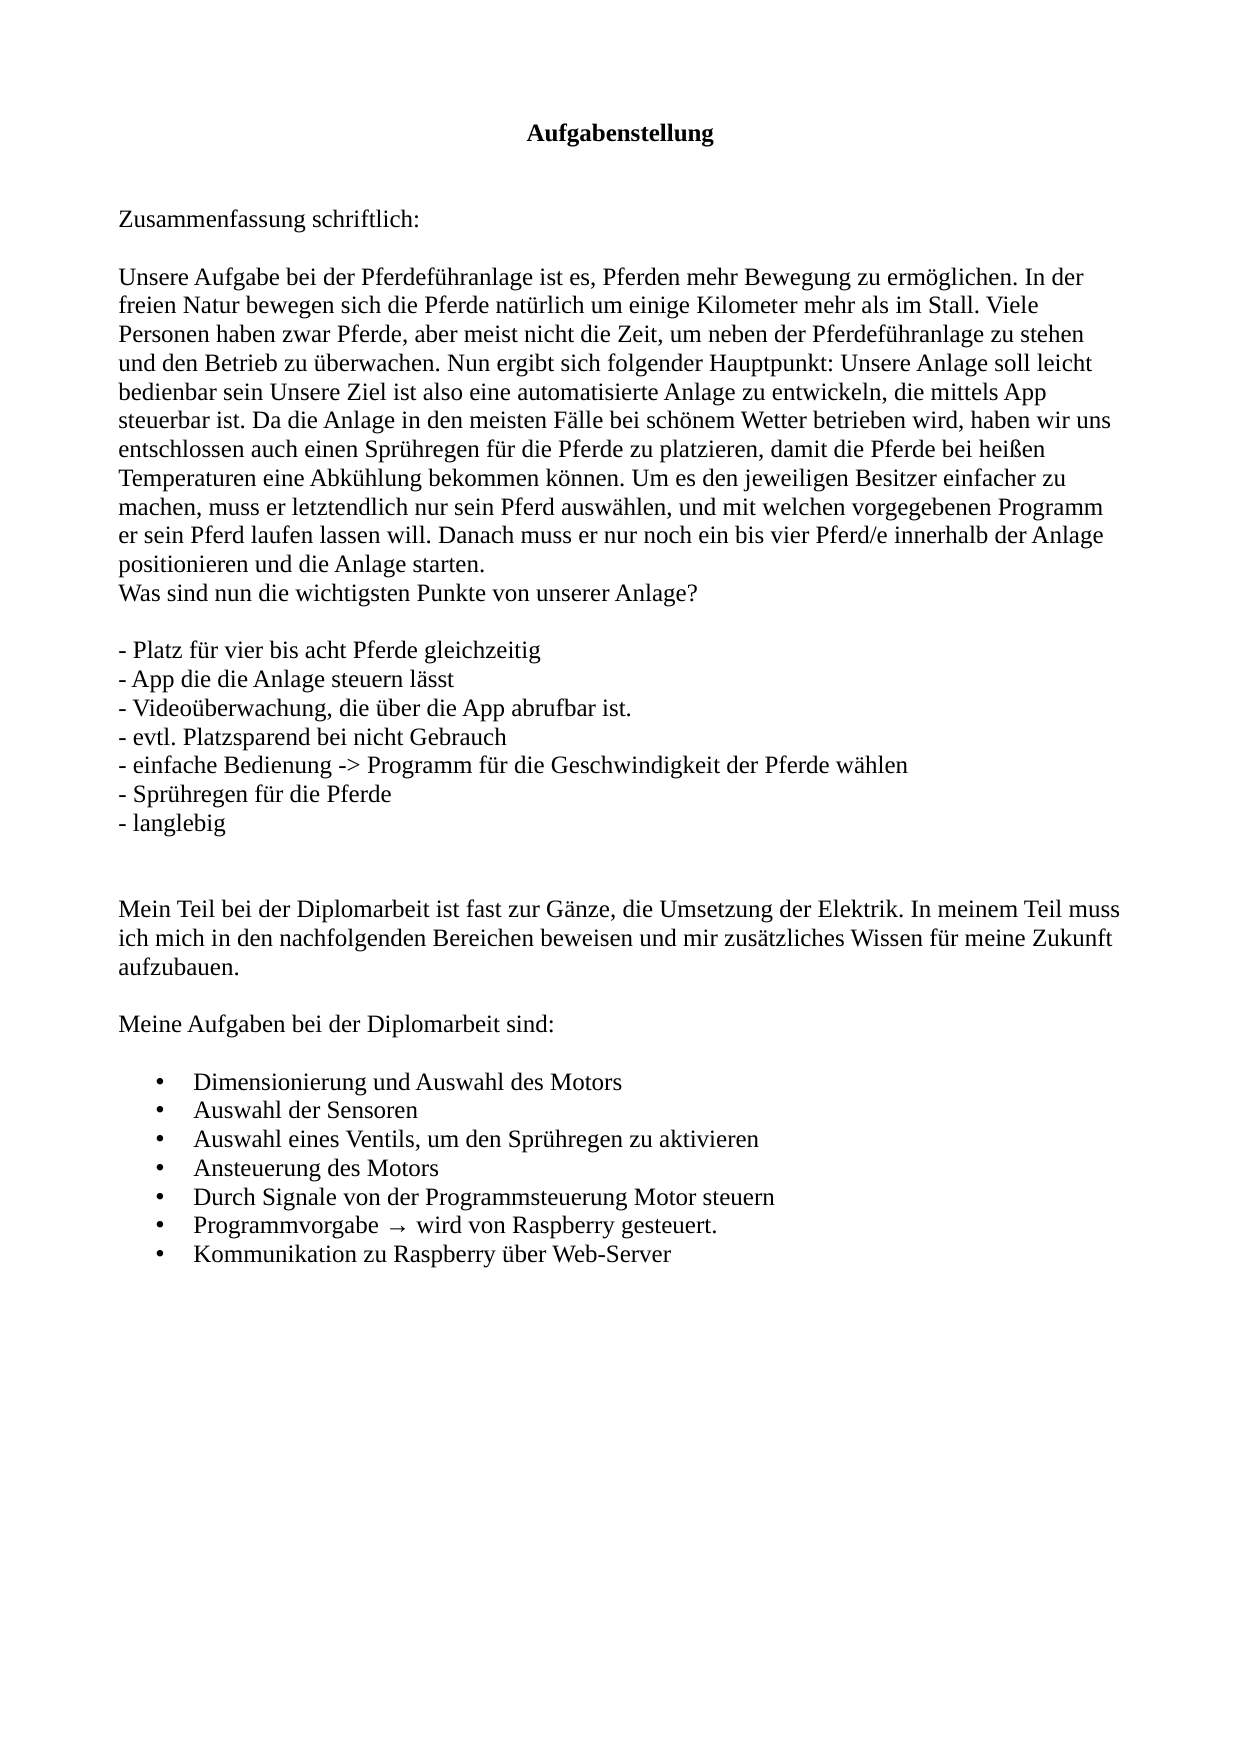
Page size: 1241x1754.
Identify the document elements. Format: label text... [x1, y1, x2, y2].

text - Sprühregen für die Pferde [118, 779, 1122, 808]
text - langlebig [118, 808, 1122, 837]
text - einfache Bedienung -> Programm für die Geschwindigkeit der Pferde wählen [118, 751, 1122, 779]
text - Platz für vier bis acht Pferde gleichzeitig [118, 636, 1122, 664]
list Ansteuerung des Motors [156, 1153, 1122, 1182]
text - App die die Anlage steuern lässt [118, 664, 1122, 693]
text Aufgabenstellung [118, 118, 1122, 147]
text Mein Teil bei der Diplomarbeit ist fast zur Gänze, die Umsetzung der Elektrik. In meinem Teil muss ich mich in den nachfolgenden Bereichen beweisen und mir zusätzliches Wissen für meine Zukunft aufzubauen. [118, 894, 1122, 981]
list Programmvorgabe → wird von Raspberry gesteuert. [156, 1211, 1122, 1239]
text Unsere Aufgabe bei der Pferdeführanlage ist es, Pferden mehr Bewegung zu ermöglichen. In der freien Natur bewegen sich die Pferde natürlich um einige Kilometer mehr als im Stall. Viele Personen haben zwar Pferde, aber meist nicht die Zeit, um neben der Pferdeführanlage zu stehen und den Betrieb zu überwachen. Nun ergibt sich folgender Hauptpunkt: Unsere Anlage soll leicht bedienbar sein Unsere Ziel ist also eine automatisierte Anlage zu entwickeln, die mittels App steuerbar ist. Da die Anlage in den meisten Fälle bei schönem Wetter betrieben wird, haben wir uns entschlossen auch einen Sprühregen für die Pferde zu platzieren, damit die Pferde bei heißen Temperaturen eine Abkühlung bekommen können. Um es den jeweiligen Besitzer einfacher zu machen, muss er letztendlich nur sein Pferd auswählen, und mit welchen vorgegebenen Programm er sein Pferd laufen lassen will. Danach muss er nur noch ein bis vier Pferd/e innerhalb der Anlage positionieren und die Anlage starten. [118, 262, 1122, 578]
list Auswahl eines Ventils, um den Sprühregen zu aktivieren [156, 1124, 1122, 1153]
list Kommunikation zu Raspberry über Web-Server [156, 1239, 1122, 1268]
list Auswahl der Sensoren [156, 1096, 1122, 1124]
text - Videoüberwachung, die über die App abrufbar ist. [118, 693, 1122, 722]
list Dimensionierung und Auswahl des Motors [156, 1067, 1122, 1096]
text Zusammenfassung schriftlich: [118, 204, 1122, 233]
text Was sind nun die wichtigsten Punkte von unserer Anlage? [118, 578, 1122, 607]
text Meine Aufgaben bei der Diplomarbeit sind: [118, 1009, 1122, 1038]
text - evtl. Platzsparend bei nicht Gebrauch [118, 722, 1122, 751]
list Durch Signale von der Programmsteuerung Motor steuern [156, 1182, 1122, 1211]
